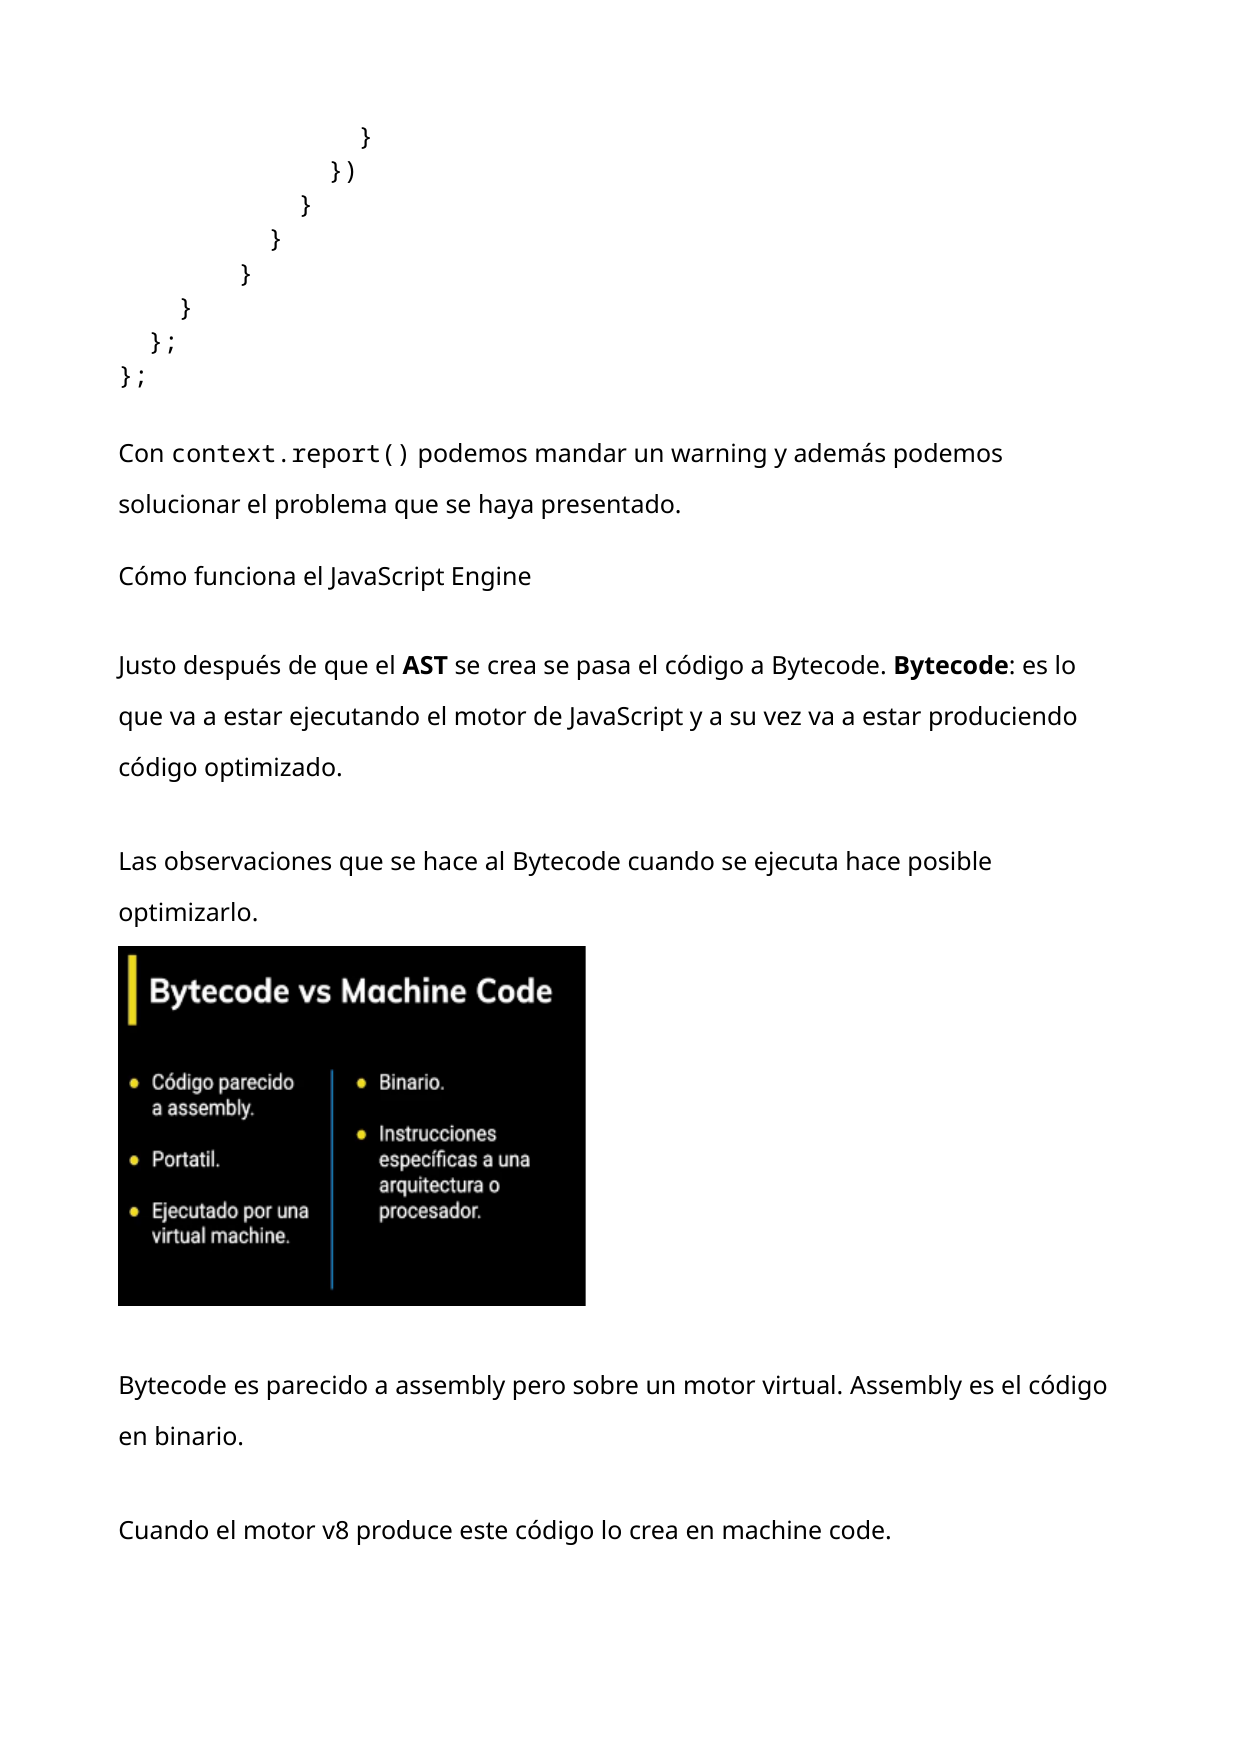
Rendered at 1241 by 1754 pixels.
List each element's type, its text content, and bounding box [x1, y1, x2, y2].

picture [118, 946, 586, 1306]
text } [118, 255, 1122, 289]
text Con context.report() podemos mandar un warning y además podemos solucionar el problema que se haya presentado. [118, 435, 1122, 520]
text }; [118, 324, 1122, 358]
text } [118, 118, 1122, 152]
text ‌ [118, 801, 1122, 830]
text }) [118, 152, 1122, 187]
text Bytecode es parecido a assembly pero sobre un motor virtual. Assembly es el código en binario. [118, 1367, 1122, 1453]
text Justo después de que el AST se crea se pasa el código a Bytecode. Bytecode: es lo que va a estar ejecutando el motor de JavaScript y a su vez va a estar produciendo código optimizado. [118, 648, 1122, 784]
text ‌ [118, 1324, 1122, 1353]
subtitle Cómo funciona el JavaScript Engine [118, 558, 1122, 592]
text } [118, 221, 1122, 255]
text } [118, 187, 1122, 221]
text ‌ [118, 605, 1122, 633]
text }; [118, 358, 1122, 392]
text } [118, 289, 1122, 324]
text ‌ [118, 1469, 1122, 1498]
text Cuando el motor v8 produce este código lo crea en machine code. [118, 1513, 1122, 1547]
text Las observaciones que se hace al Bytecode cuando se ejecuta hace posible optimizarlo. [118, 844, 1122, 929]
text ‌ [118, 392, 1122, 421]
